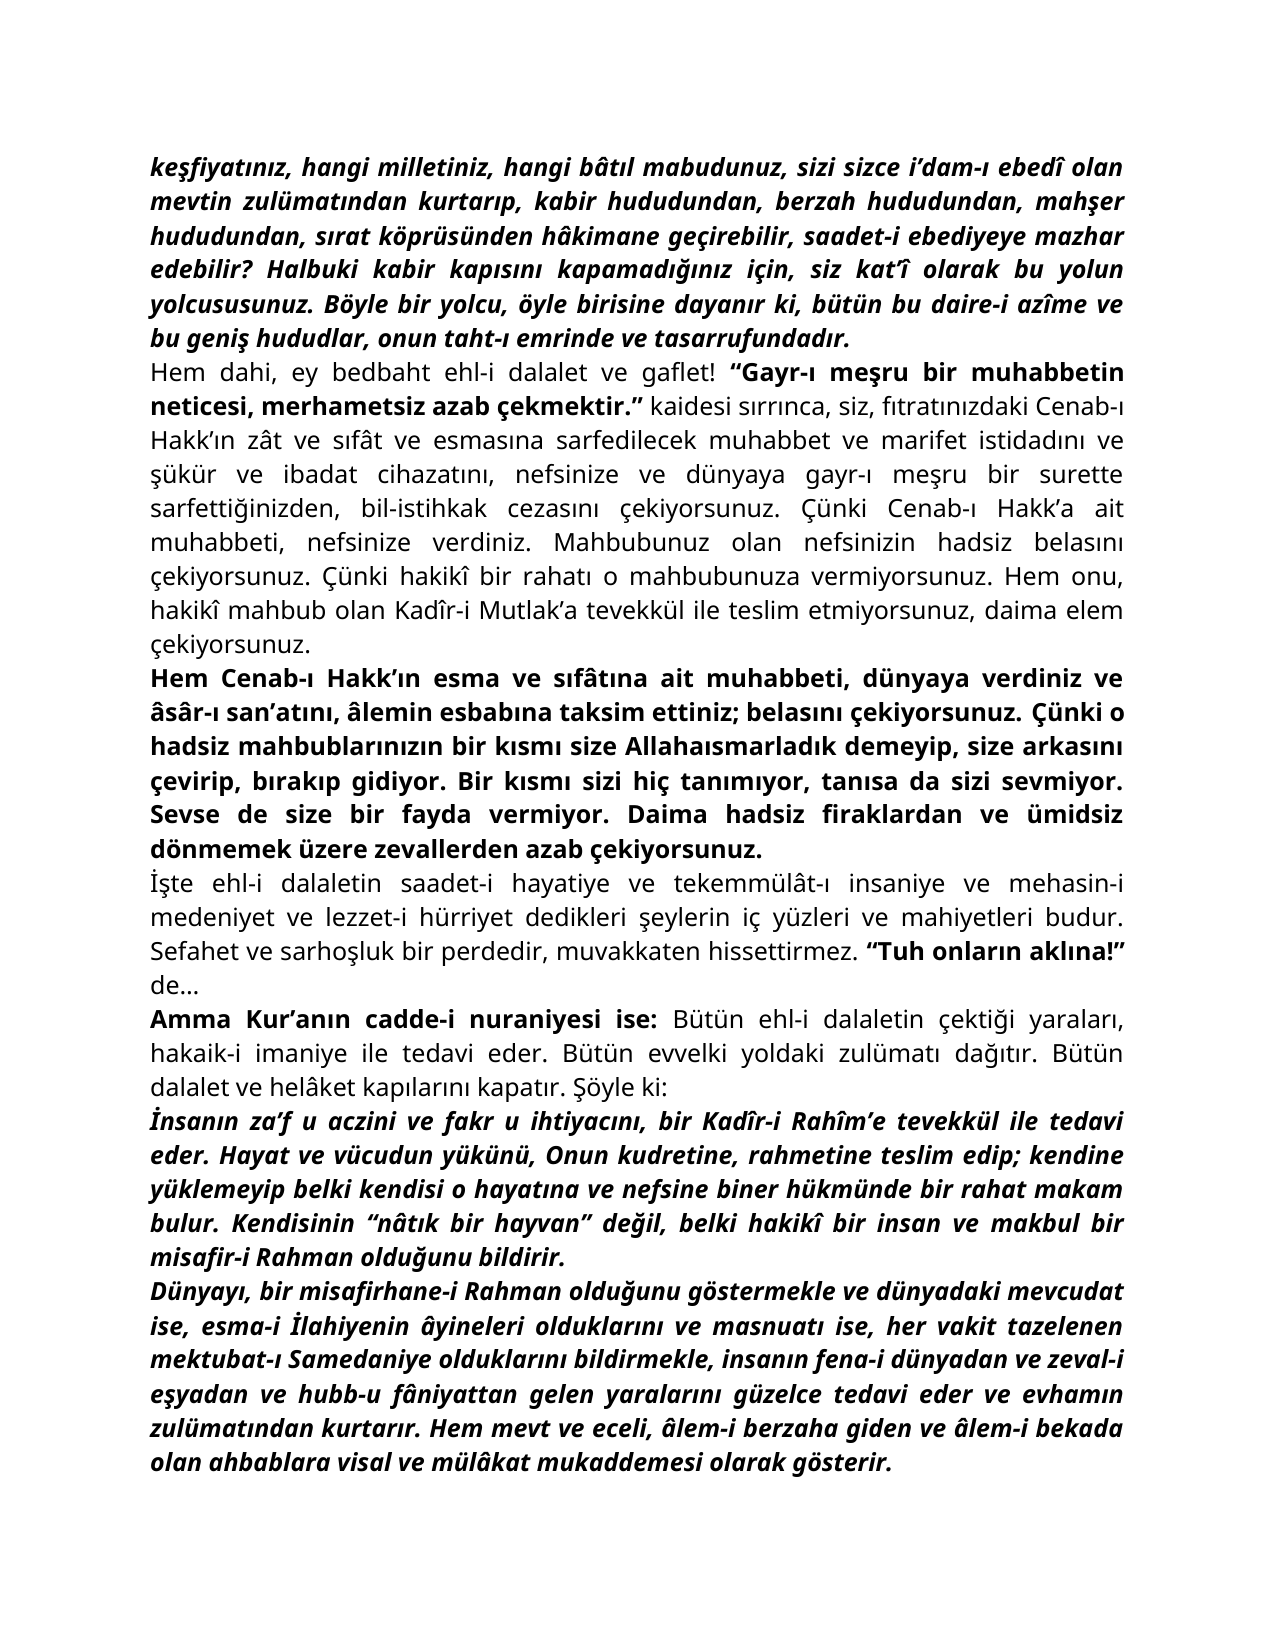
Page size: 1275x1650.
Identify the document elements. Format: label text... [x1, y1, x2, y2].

text İnsanın za’f u aczini ve fakr u ihtiyacını, bir Kadîr-i Rahîm’e tevekkül ile tedavi eder. Hayat ve vücudun yükünü, Onun kudretine, rahmetine teslim edip; kendine yüklemeyip belki kendisi o hayatına ve nefsine biner hükmünde bir rahat makam bulur. Kendisinin “nâtık bir hayvan” değil, belki hakikî bir insan ve makbul bir misafir-i Rahman olduğunu bildirir. [150, 1104, 1125, 1274]
text Amma Kur’anın cadde-i nuraniyesi ise: Bütün ehl-i dalaletin çektiği yaraları, hakaik-i imaniye ile tedavi eder. Bütün evvelki yoldaki zulümatı dağıtır. Bütün dalalet ve helâket kapılarını kapatır. Şöyle ki: [150, 1002, 1125, 1104]
text Hem dahi, ey bedbaht ehl-i dalalet ve gaflet! “Gayr-ı meşru bir muhabbetin neticesi, merhametsiz azab çekmektir.” kaidesi sırrınca, siz, fıtratınızdaki Cenab-ı Hakk’ın zât ve sıfât ve esmasına sarfedilecek muhabbet ve marifet istidadını ve şükür ve ibadat cihazatını, nefsinize ve dünyaya gayr-ı meşru bir surette sarfettiğinizden, bil-istihkak cezasını çekiyorsunuz. Çünki Cenab-ı Hakk’a ait muhabbeti, nefsinize verdiniz. Mahbubunuz olan nefsinizin hadsiz belasını çekiyorsunuz. Çünki hakikî bir rahatı o mahbubunuza vermiyorsunuz. Hem onu, hakikî mahbub olan Kadîr-i Mutlak’a tevekkül ile teslim etmiyorsunuz, daima elem çekiyorsunuz. [150, 354, 1125, 661]
text keşfiyatınız, hangi milletiniz, hangi bâtıl mabudunuz, sizi sizce i’dam-ı ebedî olan mevtin zulümatından kurtarıp, kabir hududundan, berzah hududundan, mahşer hududundan, sırat köprüsünden hâkimane geçirebilir, saadet-i ebediyeye mazhar edebilir? Halbuki kabir kapısını kapamadığınız için, siz kat’î olarak bu yolun yolcususunuz. Böyle bir yolcu, öyle birisine dayanır ki, bütün bu daire-i azîme ve bu geniş hududlar, onun taht-ı emrinde ve tasarrufundadır. [150, 150, 1125, 354]
text İşte ehl-i dalaletin saadet-i hayatiye ve tekemmülât-ı insaniye ve mehasin-i medeniyet ve lezzet-i hürriyet dedikleri şeylerin iç yüzleri ve mahiyetleri budur. Sefahet ve sarhoşluk bir perdedir, muvakkaten hissettirmez. “Tuh onların aklına!” de… [150, 865, 1125, 1002]
text Hem Cenab-ı Hakk’ın esma ve sıfâtına ait muhabbeti, dünyaya verdiniz ve âsâr-ı san’atını, âlemin esbabına taksim ettiniz; belasını çekiyorsunuz. Çünki o hadsiz mahbublarınızın bir kısmı size Allahaısmarladık demeyip, size arkasını çevirip, bırakıp gidiyor. Bir kısmı sizi hiç tanımıyor, tanısa da sizi sevmiyor. Sevse de size bir fayda vermiyor. Daima hadsiz firaklardan ve ümidsiz dönmemek üzere zevallerden azab çekiyorsunuz. [150, 661, 1125, 865]
text Dünyayı, bir misafirhane-i Rahman olduğunu göstermekle ve dünyadaki mevcudat ise, esma-i İlahiyenin âyineleri olduklarını ve masnuatı ise, her vakit tazelenen mektubat-ı Samedaniye olduklarını bildirmekle, insanın fena-i dünyadan ve zeval-i eşyadan ve hubb-u fâniyattan gelen yaralarını güzelce tedavi eder ve evhamın zulümatından kurtarır. Hem mevt ve eceli, âlem-i berzaha giden ve âlem-i bekada olan ahbablara visal ve mülâkat mukaddemesi olarak gösterir. [150, 1274, 1125, 1478]
